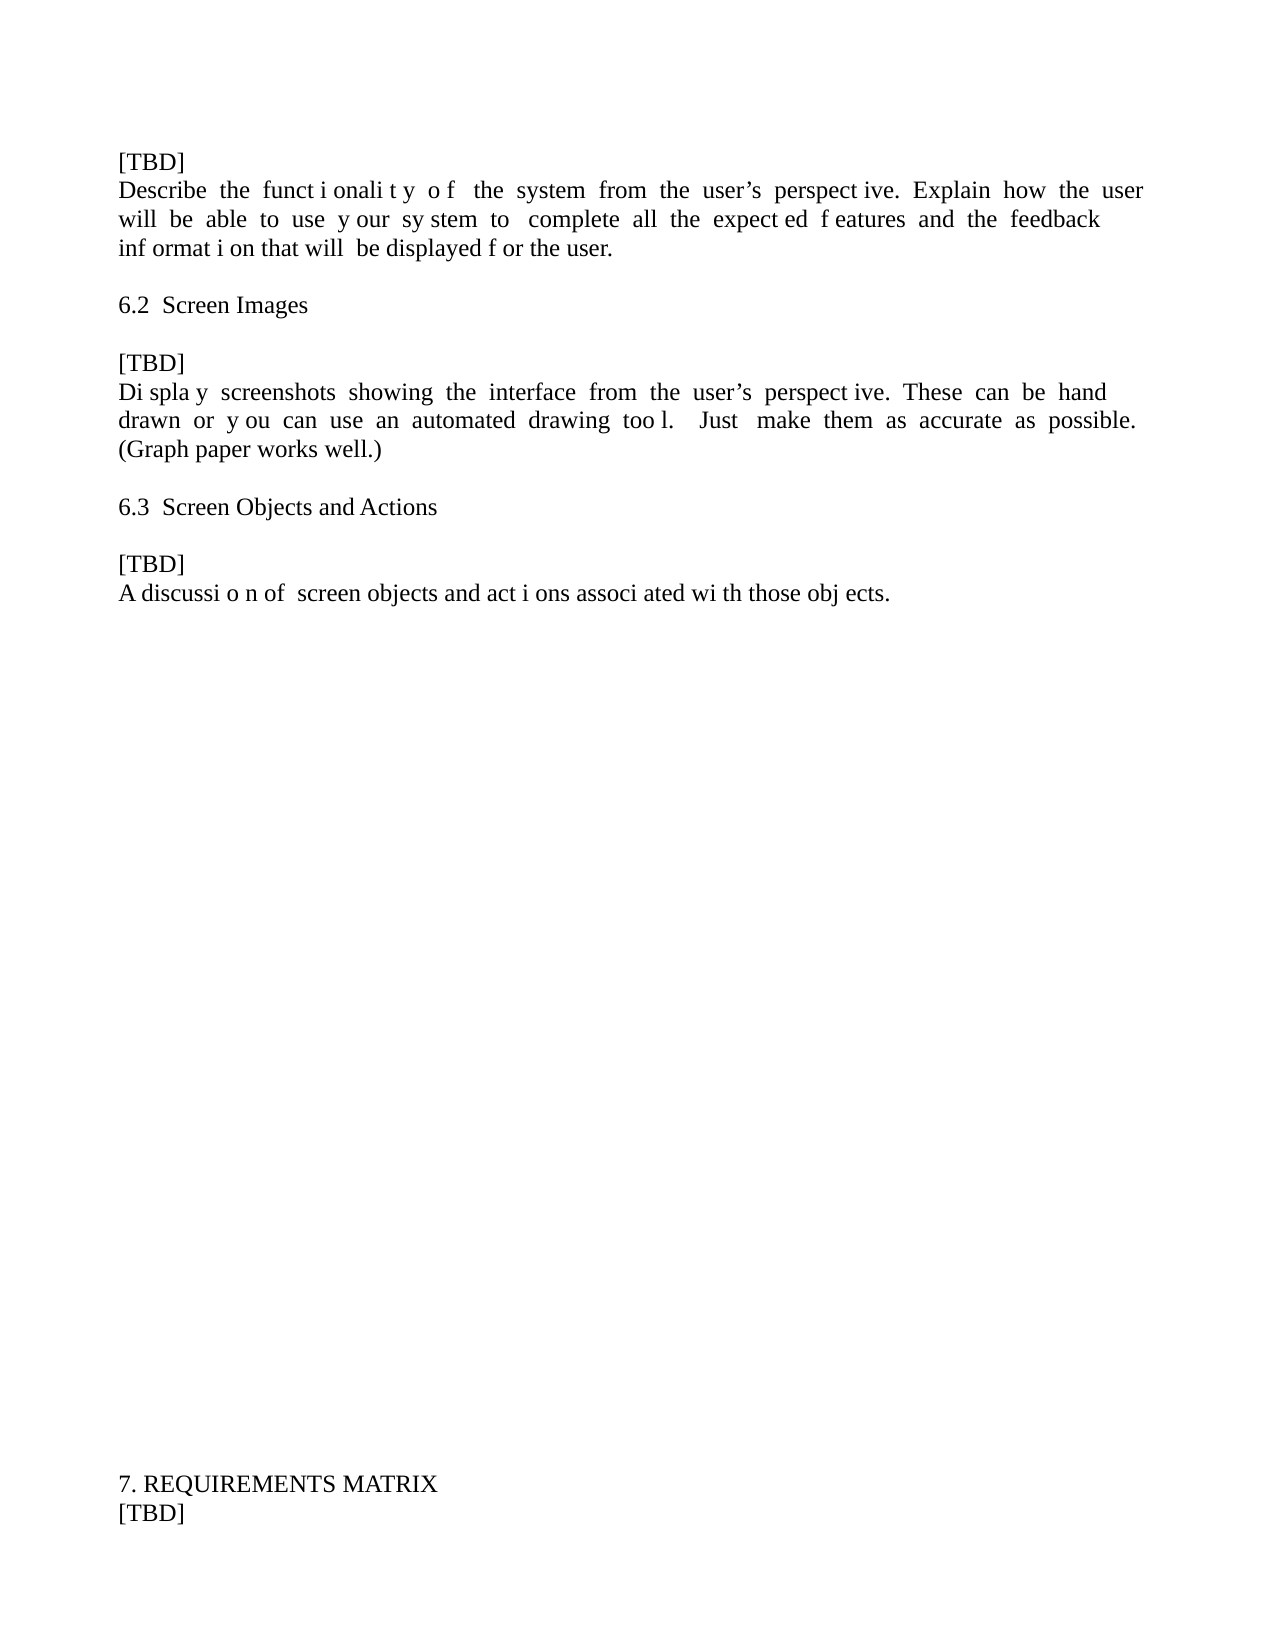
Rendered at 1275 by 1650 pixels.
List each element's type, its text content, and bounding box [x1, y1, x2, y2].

text inf ormat i on that will be displayed f or the user. [118, 233, 1157, 262]
text [TBD] [118, 147, 1157, 176]
text will be able to use y our sy stem to complete all the expect ed f eatures and the feedback [118, 204, 1157, 233]
text [TBD] [118, 549, 1157, 578]
text [TBD] [118, 1498, 1157, 1527]
text Describe the funct i onali t y o f the system from the user’s perspect ive. Explain how the user [118, 176, 1157, 204]
text (Graph paper works well.) [118, 434, 1157, 463]
text 6.2 Screen Images [118, 291, 1157, 319]
text A discussi o n of screen objects and act i ons associ ated wi th those obj ects. [118, 578, 1157, 607]
text 7. REQUIREMENTS MATRIX [118, 1469, 1157, 1498]
text drawn or y ou can use an automated drawing too l. Just make them as accurate as possible. [118, 406, 1157, 434]
text Di spla y screenshots showing the interface from the user’s perspect ive. These can be hand­ [118, 377, 1157, 406]
text [TBD] [118, 348, 1157, 377]
text 6.3 Screen Objects and Actions [118, 492, 1157, 521]
